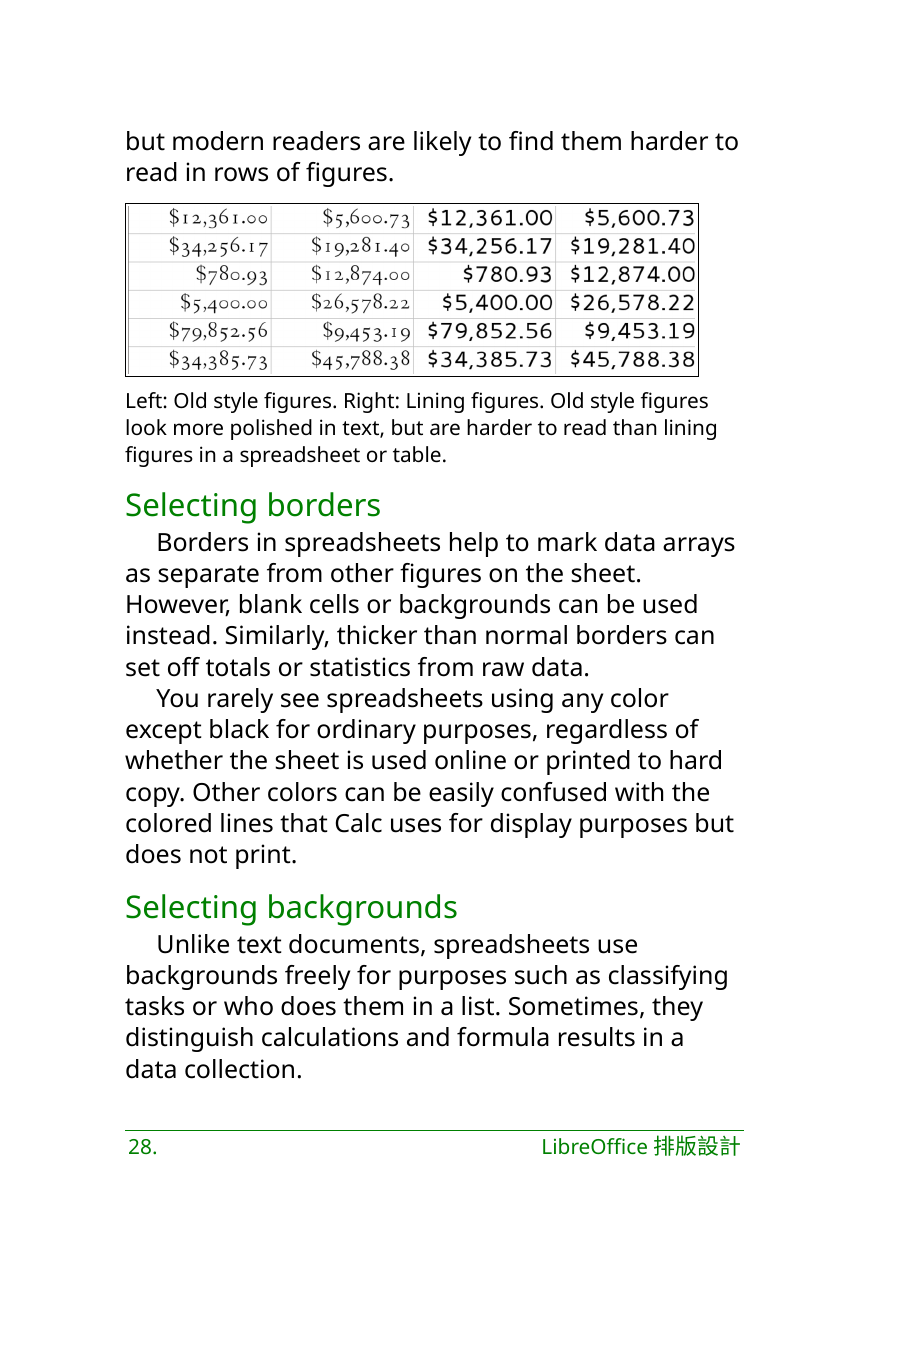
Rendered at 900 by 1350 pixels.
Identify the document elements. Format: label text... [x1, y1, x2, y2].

table_header [125, 374, 744, 379]
text Borders in spreadsheets help to mark data arrays as separate from other figures on the sheet. However, blank cells or backgrounds can be used instead. Similarly, thicker than normal borders can set off totals or statistics from raw data. [125, 526, 744, 682]
subtitle Selecting borders [125, 483, 744, 526]
text Unlike text documents, spreadsheets use backgrounds freely for purposes such as classifying tasks or who does them in a list. Sometimes, they distinguish calculations and formula results in a data collection. [125, 928, 744, 1084]
text but modern readers are likely to find them harder to read in rows of figures. [125, 125, 744, 187]
picture [128, 206, 695, 374]
subtitle Selecting backgrounds [125, 885, 744, 928]
table_header [126, 204, 698, 376]
table_header [699, 203, 744, 373]
text You rarely see spreadsheets using any color except black for ordinary purposes, regardless of whether the sheet is used online or printed to hard copy. Other colors can be easily confused with the colored lines that Calc uses for display purposes but does not print. [125, 682, 744, 870]
table_cell Left: Old style figures. Right: Lining figures. Old style figures look more polished in text, but are harder to read than lining figures in a spreadsheet or table. [125, 379, 744, 468]
